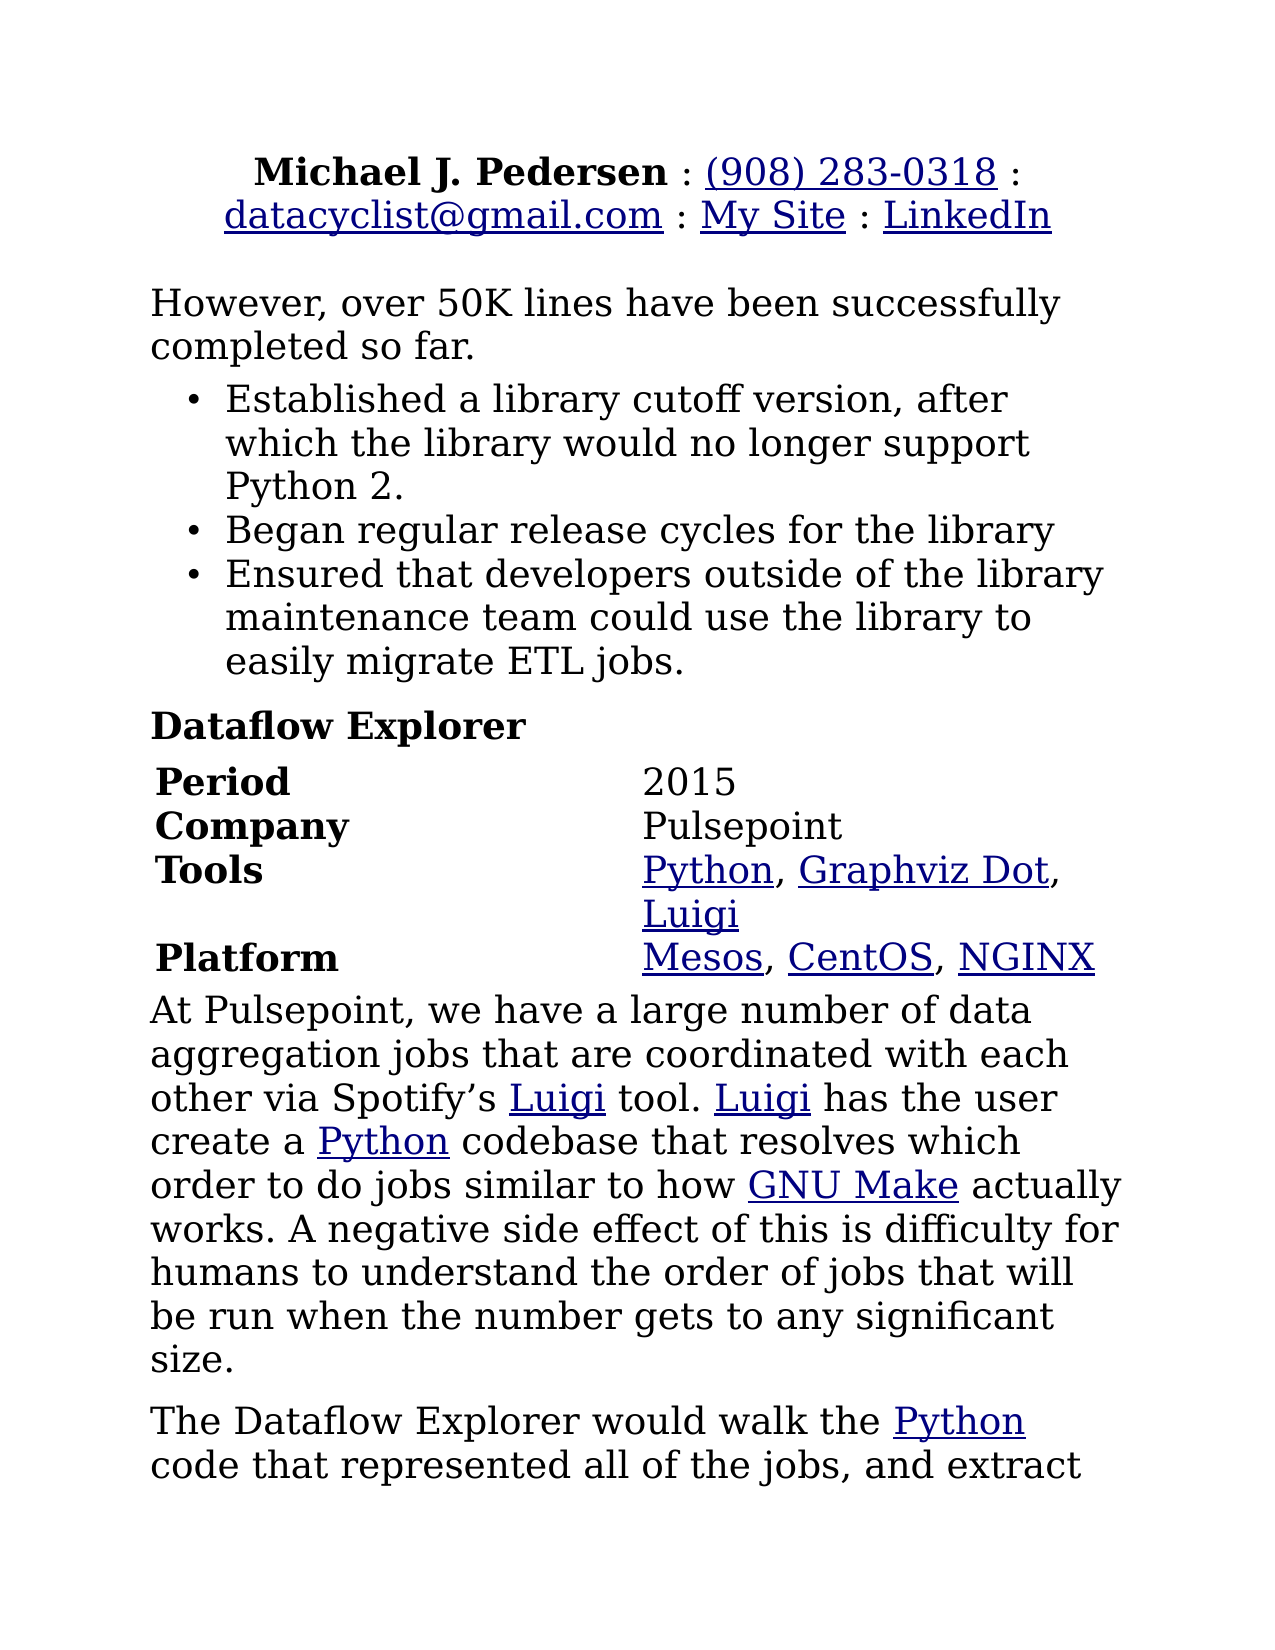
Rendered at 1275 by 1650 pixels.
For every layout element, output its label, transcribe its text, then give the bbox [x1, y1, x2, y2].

table_cell Python, Graphviz Dot, Luigi [638, 849, 1125, 936]
table_header Period [150, 761, 637, 804]
text However, over 50K lines have been successfully completed so far. [150, 281, 1125, 369]
subtitle Dataflow Explorer [150, 704, 1125, 748]
table_cell Platform [150, 936, 637, 980]
text The Dataflow Explorer would walk the Python code that represented all of the jobs, and extract [150, 1400, 1125, 1487]
table_header 2015 [638, 761, 1125, 804]
text At Pulsepoint, we have a large number of data aggregation jobs that are coordinated with each other via Spotify’s Luigi tool. Luigi has the user create a Python codebase that resolves which order to do jobs similar to how GNU Make actually works. A negative side effect of this is difficulty for humans to understand the order of jobs that will be run when the number gets to any significant size. [150, 989, 1125, 1382]
list Established a library cutoff version, after which the library would no longer support Python 2. [187, 378, 1125, 508]
list Began regular release cycles for the library [187, 508, 1125, 552]
table_cell Mesos, CentOS, NGINX [638, 936, 1125, 980]
list Ensured that developers outside of the library maintenance team could use the library to easily migrate ETL jobs. [187, 552, 1125, 683]
table_cell Company [150, 805, 637, 849]
table_cell Pulsepoint [638, 805, 1125, 849]
table_cell Tools [150, 849, 637, 936]
